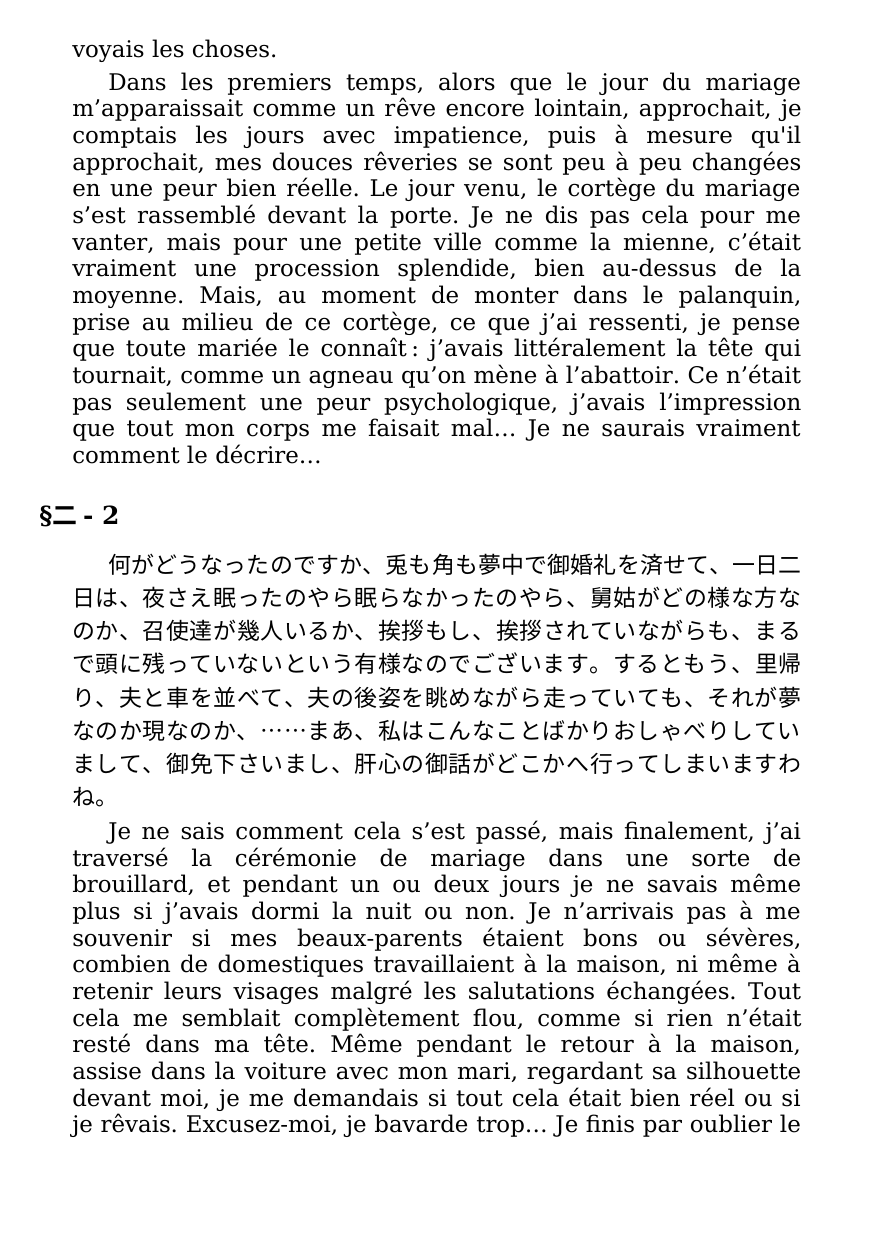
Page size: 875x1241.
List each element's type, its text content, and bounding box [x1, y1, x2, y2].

subtitle §二 - 2 [36, 492, 838, 534]
text 何がどうなったのですか、兎も角も夢中で御婚礼を済せて、一日二日は、夜さえ眠ったのやら眠らなかったのやら、舅姑がどの様な方なのか、召使達が幾人いるか、挨拶もし、挨拶されていながらも、まるで頭に残っていないという有様なのでございます。するともう、里帰り、夫と車を並べて、夫の後姿を眺めながら走っていても、それが夢なのか現なのか、……まあ、私はこんなことばかりおしゃべりしていまして、御免下さいまし、肝心の御話がどこかへ行ってしまいますわね。 [72, 546, 802, 812]
text Je ne sais comment cela s’est passé, mais finalement, j’ai traversé la cérémonie de mariage dans une sorte de brouillard, et pendant un ou deux jours je ne savais même plus si j’avais dormi la nuit ou non. Je n’arrivais pas à me souvenir si mes beaux-parents étaient bons ou sévères, combien de domestiques travaillaient à la maison, ni même à retenir leurs visages malgré les salutations échangées. Tout cela me semblait complètement flou, comme si rien n’était resté dans ma tête. Même pendant le retour à la maison, assise dans la voiture avec mon mari, regardant sa silhouette devant moi, je me demandais si tout cela était bien réel ou si je rêvais. Excusez-moi, je bavarde trop… Je finis par oublier le [72, 818, 802, 1138]
text Dans les premiers temps, alors que le jour du mariage m’apparaissait comme un rêve encore lointain, approchait, je comptais les jours avec impatience, puis à mesure qu'il approchait, mes douces rêveries se sont peu à peu changées en une peur bien réelle. Le jour venu, le cortège du mariage s’est rassemblé devant la porte. Je ne dis pas cela pour me vanter, mais pour une petite ville comme la mienne, c’était vraiment une procession splendide, bien au-dessus de la moyenne. Mais, au moment de monter dans le palanquin, prise au milieu de ce cortège, ce que j’ai ressenti, je pense que toute mariée le connaît : j’avais littéralement la tête qui tournait, comme un agneau qu’on mène à l’abattoir. Ce n’était pas seulement une peur psychologique, j’avais l’impression que tout mon corps me faisait mal… Je ne saurais vraiment comment le décrire… [72, 69, 802, 469]
text voyais les choses. [72, 36, 802, 63]
